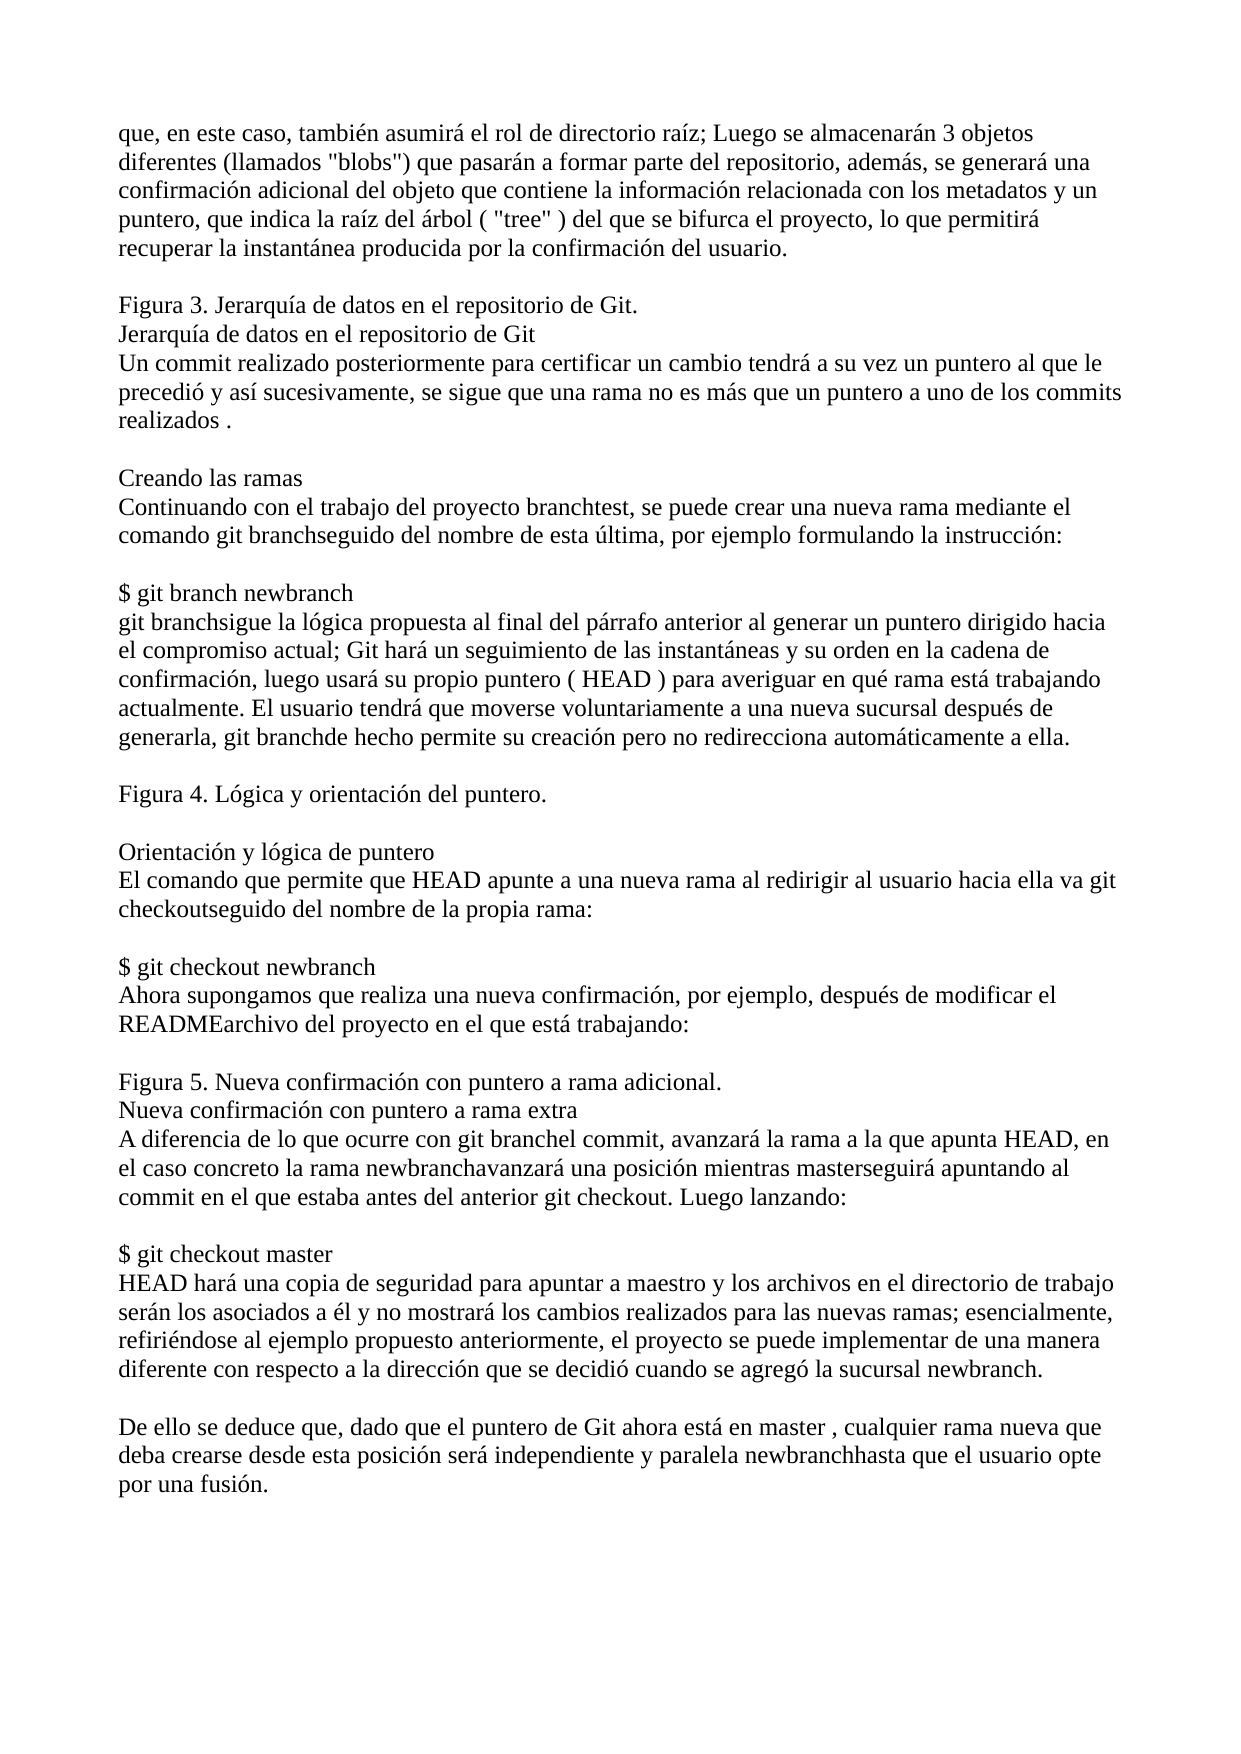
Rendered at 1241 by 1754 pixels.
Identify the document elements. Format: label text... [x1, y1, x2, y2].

text git branchsigue la lógica propuesta al final del párrafo anterior al generar un puntero dirigido hacia el compromiso actual; Git hará un seguimiento de las instantáneas y su orden en la cadena de confirmación, luego usará su propio puntero ( HEAD ) para averiguar en qué rama está trabajando actualmente. El usuario tendrá que moverse voluntariamente a una nueva sucursal después de generarla, git branchde hecho permite su creación pero no redirecciona automáticamente a ella. [118, 607, 1122, 751]
text A diferencia de lo que ocurre con git branchel commit, avanzará la rama a la que apunta HEAD, en el caso concreto la rama newbranchavanzará una posición mientras masterseguirá apuntando al commit en el que estaba antes del anterior git checkout. Luego lanzando: [118, 1124, 1122, 1211]
text Un commit realizado posteriormente para certificar un cambio tendrá a su vez un puntero al que le precedió y así sucesivamente, se sigue que una rama no es más que un puntero a uno de los commits realizados . [118, 348, 1122, 434]
text $ git checkout master [118, 1239, 1122, 1268]
text $ git checkout newbranch [118, 952, 1122, 981]
text Ahora supongamos que realiza una nueva confirmación, por ejemplo, después de modificar el READMEarchivo del proyecto en el que está trabajando: [118, 981, 1122, 1038]
text El comando que permite que HEAD apunte a una nueva rama al redirigir al usuario hacia ella va git checkoutseguido del nombre de la propia rama: [118, 866, 1122, 923]
text Continuando con el trabajo del proyecto branchtest, se puede crear una nueva rama mediante el comando git branchseguido del nombre de esta última, por ejemplo formulando la instrucción: [118, 492, 1122, 549]
text Orientación y lógica de puntero [118, 837, 1122, 866]
text Figura 5. Nueva confirmación con puntero a rama adicional. [118, 1067, 1122, 1096]
text $ git branch newbranch [118, 578, 1122, 607]
text Figura 3. Jerarquía de datos en el repositorio de Git. [118, 291, 1122, 319]
text De ello se deduce que, dado que el puntero de Git ahora está en master , cualquier rama nueva que deba crearse desde esta posición será independiente y paralela newbranchhasta que el usuario opte por una fusión. [118, 1412, 1122, 1498]
text Figura 4. Lógica y orientación del puntero. [118, 779, 1122, 808]
text Jerarquía de datos en el repositorio de Git [118, 319, 1122, 348]
text que, en este caso, también asumirá el rol de directorio raíz; Luego se almacenarán 3 objetos diferentes (llamados "blobs") que pasarán a formar parte del repositorio, además, se generará una confirmación adicional del objeto que contiene la información relacionada con los metadatos y un puntero, que indica la raíz del árbol ( "tree" ) del que se bifurca el proyecto, lo que permitirá recuperar la instantánea producida por la confirmación del usuario. [118, 118, 1122, 262]
text Nueva confirmación con puntero a rama extra [118, 1096, 1122, 1124]
text Creando las ramas [118, 463, 1122, 492]
text HEAD hará una copia de seguridad para apuntar a maestro y los archivos en el directorio de trabajo serán los asociados a él y no mostrará los cambios realizados para las nuevas ramas; esencialmente, refiriéndose al ejemplo propuesto anteriormente, el proyecto se puede implementar de una manera diferente con respecto a la dirección que se decidió cuando se agregó la sucursal newbranch. [118, 1268, 1122, 1383]
